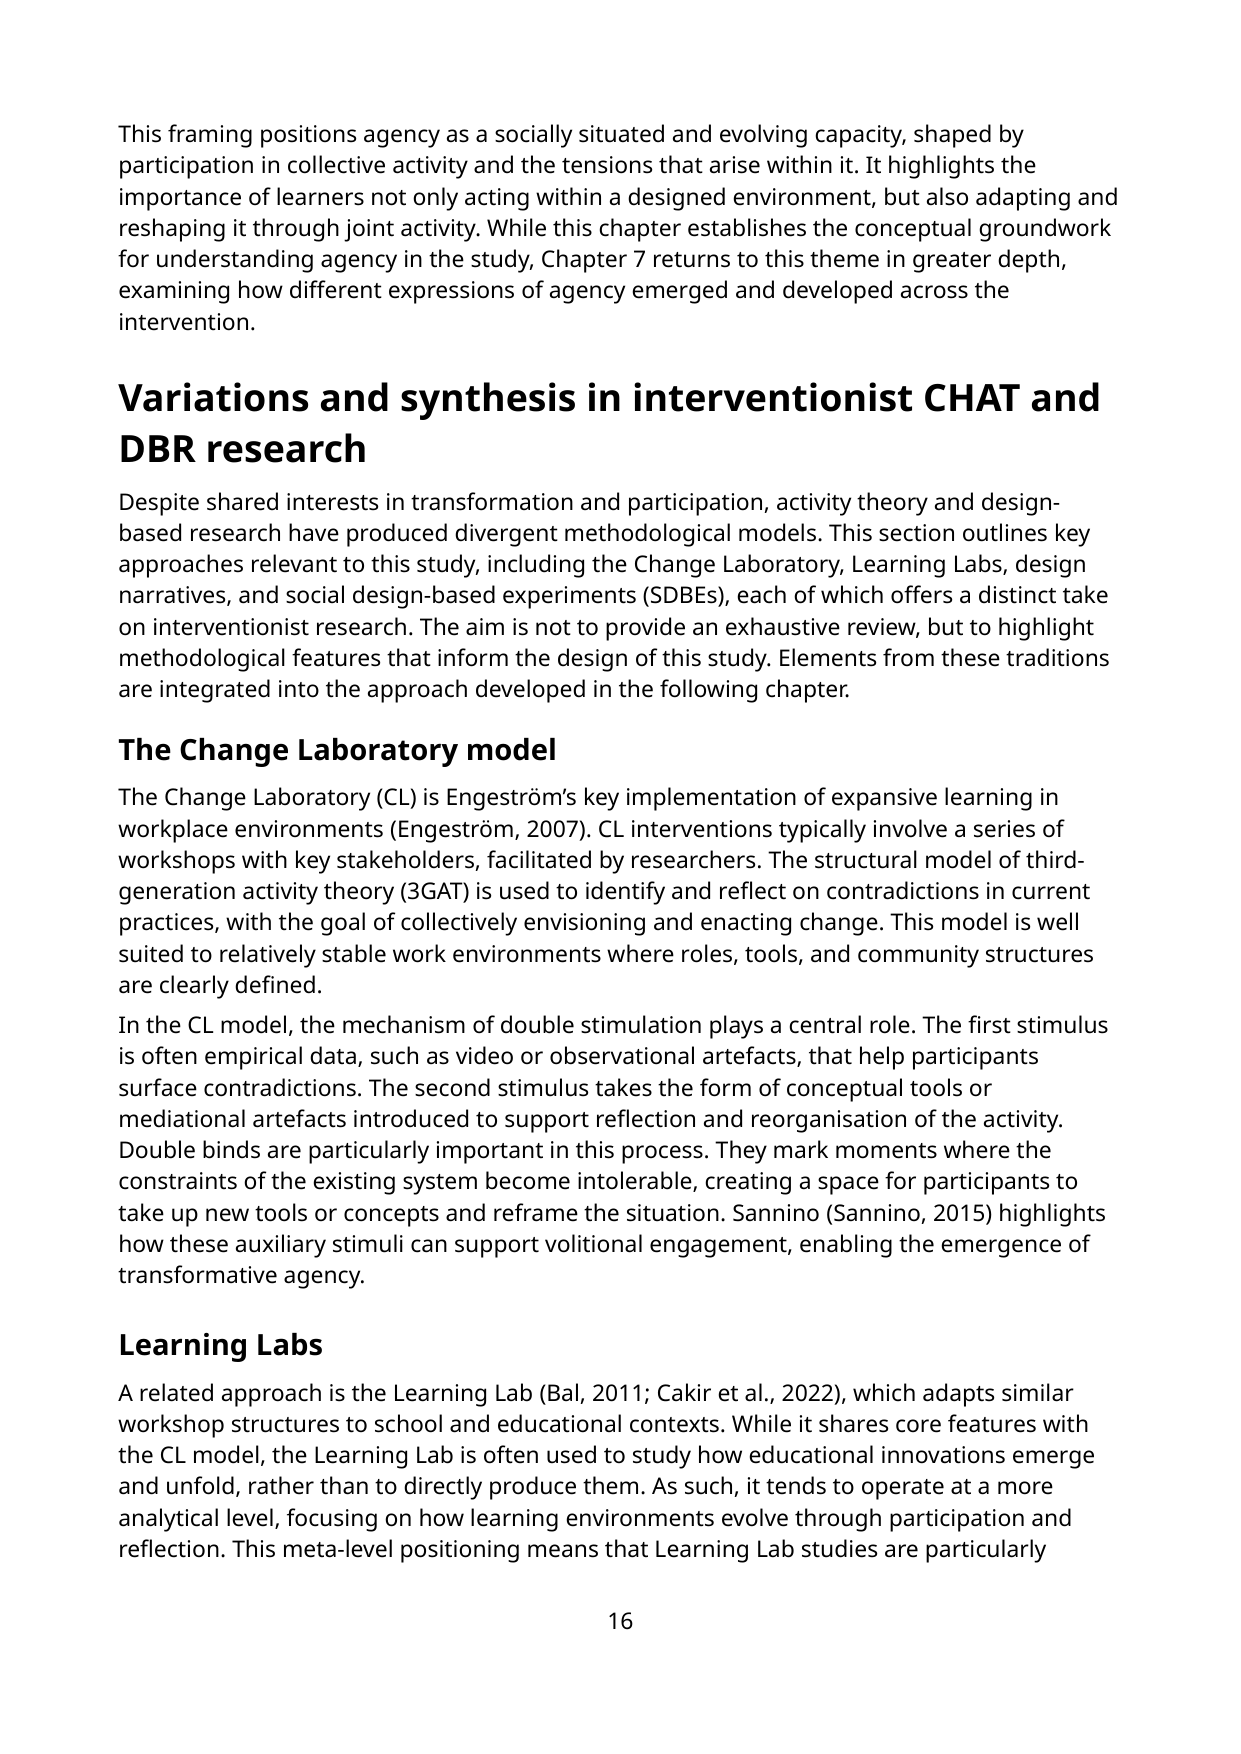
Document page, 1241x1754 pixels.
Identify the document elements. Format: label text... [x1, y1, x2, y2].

subtitle Variations and synthesis in interventionist CHAT and DBR research [118, 371, 1122, 473]
text This framing positions agency as a socially situated and evolving capacity, shaped by participation in collective activity and the tensions that arise within it. It highlights the importance of learners not only acting within a designed environment, but also adapting and reshaping it through joint activity. While this chapter establishes the conceptual groundwork for understanding agency in the study, Chapter 7 returns to this theme in greater depth, examining how different expressions of agency emerged and developed across the intervention. [118, 118, 1122, 337]
text A related approach is the Learning Lab (Bal, 2011; Cakir et al., 2022), which adapts similar workshop structures to school and educational contexts. While it shares core features with the CL model, the Learning Lab is often used to study how educational innovations emerge and unfold, rather than to directly produce them. As such, it tends to operate at a more analytical level, focusing on how learning environments evolve through participation and reflection. This meta-level positioning means that Learning Lab studies are particularly [118, 1376, 1122, 1564]
text The Change Laboratory (CL) is Engeström’s key implementation of expansive learning in workplace environments (Engeström, 2007). CL interventions typically involve a series of workshops with key stakeholders, facilitated by researchers. The structural model of third-generation activity theory (3GAT) is used to identify and reflect on contradictions in current practices, with the goal of collectively envisioning and enacting change. This model is well suited to relatively stable work environments where roles, tools, and community structures are clearly defined. [118, 781, 1122, 1000]
text Despite shared interests in transformation and participation, activity theory and design-based research have produced divergent methodological models. This section outlines key approaches relevant to this study, including the Change Laboratory, Learning Labs, design narratives, and social design-based experiments (SDBEs), each of which offers a distinct take on interventionist research. The aim is not to provide an exhaustive review, but to highlight methodological features that inform the design of this study. Elements from these traditions are integrated into the approach developed in the following chapter. [118, 485, 1122, 704]
text In the CL model, the mechanism of double stimulation plays a central role. The first stimulus is often empirical data, such as video or observational artefacts, that help participants surface contradictions. The second stimulus takes the form of conceptual tools or mediational artefacts introduced to support reflection and reorganisation of the activity. Double binds are particularly important in this process. They mark moments where the constraints of the existing system become intolerable, creating a space for participants to take up new tools or concepts and reframe the situation. Sannino (Sannino, 2015) highlights how these auxiliary stimuli can support volitional engagement, enabling the emergence of transformative agency. [118, 1009, 1122, 1290]
subtitle The Change Laboratory model [118, 729, 1122, 769]
subtitle Learning Labs [118, 1324, 1122, 1364]
